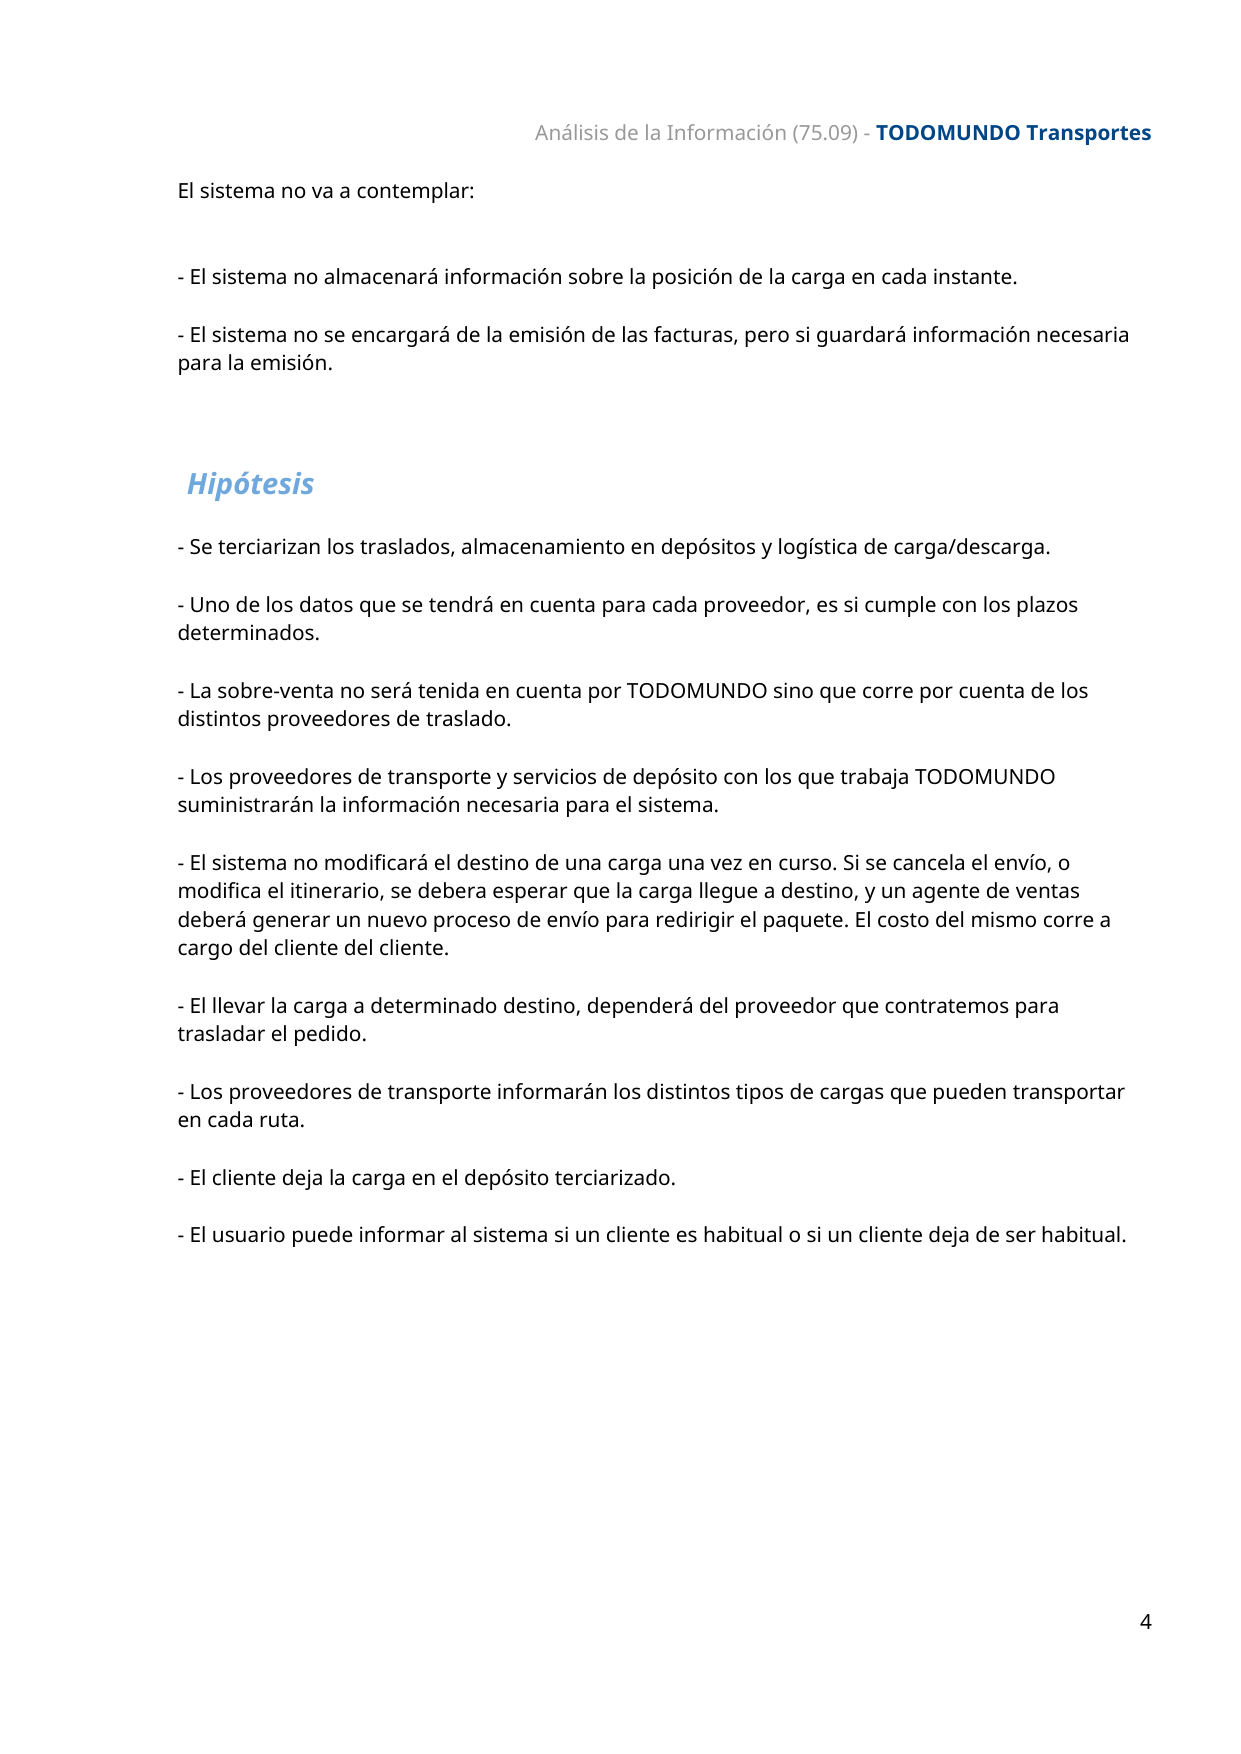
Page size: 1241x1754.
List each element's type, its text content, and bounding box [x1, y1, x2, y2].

subtitle Hipótesis [322, 463, 1142, 503]
text El sistema no va a contemplar: [480, 176, 1152, 204]
text - Se terciarizan los traslados, almacenamiento en depósitos y logística de carga/descarga. [1057, 532, 1152, 561]
text - El cliente deja la carga en el depósito terciarizado. [676, 1163, 1152, 1191]
text - El sistema no se encargará de la emisión de las facturas, pero si guardará información necesaria para la emisión. [333, 320, 1152, 377]
text - Los proveedores de transporte y servicios de depósito con los que trabaja TODOMUNDO suministrarán la información necesaria para el sistema. [725, 762, 1152, 819]
text - La sobre-venta no será tenida en cuenta por TODOMUNDO sino que corre por cuenta de los distintos proveedores de traslado. [512, 676, 1152, 733]
text - Uno de los datos que se tendrá en cuenta para cada proveedor, es si cumple con los plazos determinados. [326, 590, 1152, 647]
text - El llevar la carga a determinado destino, dependerá del proveedor que contratemos para trasladar el pedido. [367, 991, 1152, 1048]
text - El sistema no modificará el destino de una carga una vez en curso. Si se cancela el envío, o modifica el itinerario, se debera esperar que la carga llegue a destino, y un agente de ventas deberá generar un nuevo proceso de envío para redirigir el paquete. El costo del mismo corre a cargo del cliente del cliente. [449, 848, 1152, 962]
text - El sistema no almacenará información sobre la posición de la carga en cada instante. [177, 234, 1152, 291]
text - Los proveedores de transporte informarán los distintos tipos de cargas que pueden transportar en cada ruta. [311, 1077, 1152, 1134]
